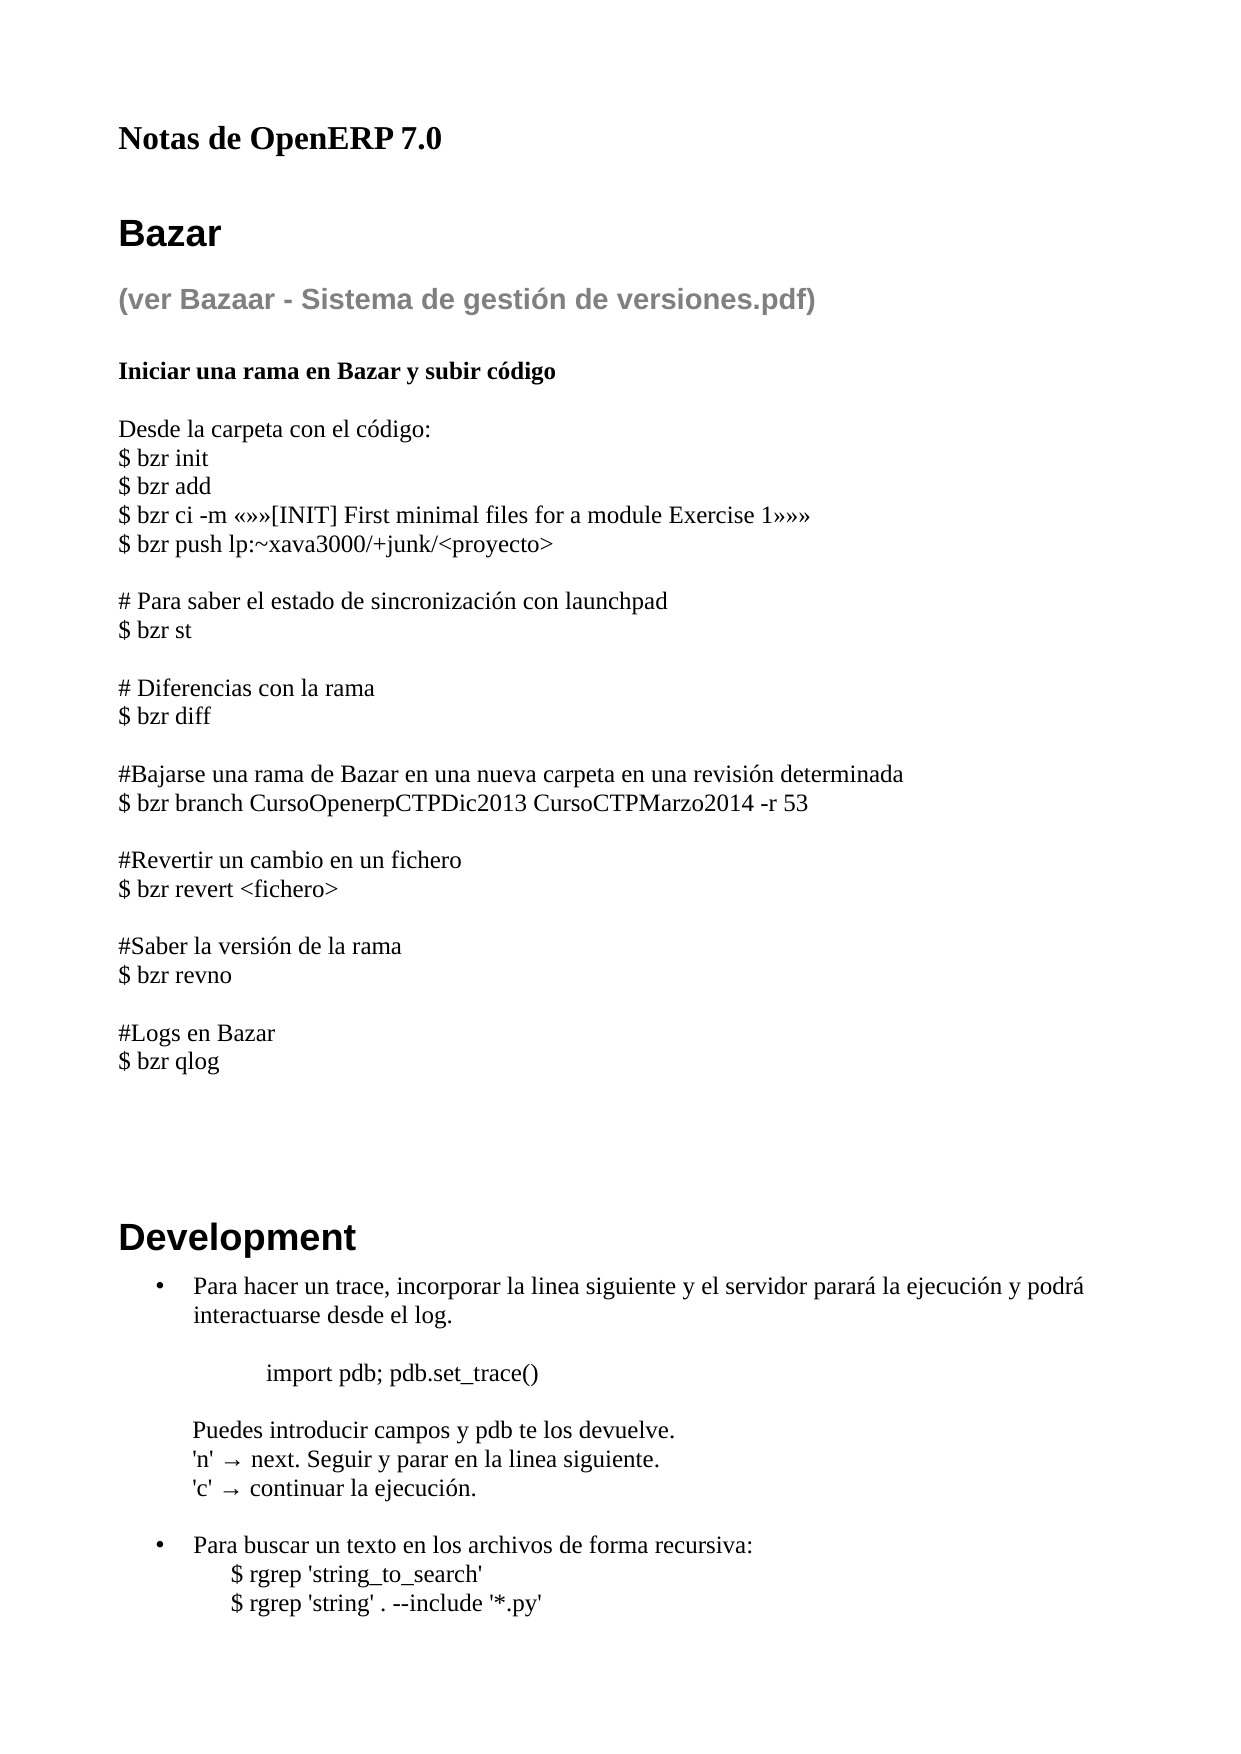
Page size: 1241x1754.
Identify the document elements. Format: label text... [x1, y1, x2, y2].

text $ bzr add [118, 471, 1122, 500]
text # Diferencias con la rama [118, 673, 1122, 701]
list Para hacer un trace, incorporar la linea siguiente y el servidor parará la ejecución y podrá interactuarse desde el log. [156, 1271, 1122, 1329]
text $ bzr qlog [118, 1046, 1122, 1075]
text #Revertir un cambio en un fichero [118, 845, 1122, 874]
text 'c' → continuar la ejecución. [118, 1473, 1122, 1501]
text #Bajarse una rama de Bazar en una nueva carpeta en una revisión determinada [118, 759, 1122, 788]
text $ bzr st [118, 615, 1122, 644]
subtitle (ver Bazaar - Sistema de gestión de versiones.pdf) [118, 282, 1122, 315]
list $ rgrep 'string' . --include '*.py' [193, 1588, 1122, 1616]
text $ bzr diff [118, 701, 1122, 730]
text Desde la carpeta con el código: [118, 414, 1122, 443]
text $ bzr push lp:~xava3000/+junk/<proyecto> [118, 529, 1122, 558]
text import pdb; pdb.set_trace() [118, 1358, 1122, 1386]
text #Saber la versión de la rama [118, 931, 1122, 960]
text $ bzr ci -m «»»[INIT] First minimal files for a module Exercise 1»»» [118, 500, 1122, 529]
text #Logs en Bazar [118, 1018, 1122, 1046]
text Iniciar una rama en Bazar y subir código [118, 356, 1122, 385]
text $ bzr init [118, 443, 1122, 471]
text 'n' → next. Seguir y parar en la linea siguiente. [118, 1444, 1122, 1473]
list Para buscar un texto en los archivos de forma recursiva: [156, 1530, 1122, 1559]
subtitle Development [118, 1215, 1122, 1259]
text $ bzr branch CursoOpenerpCTPDic2013 CursoCTPMarzo2014 -r 53 [118, 788, 1122, 816]
subtitle Bazar [118, 211, 1122, 254]
text Puedes introducir campos y pdb te los devuelve. [118, 1415, 1122, 1444]
text $ bzr revert <fichero> [118, 874, 1122, 903]
text # Para saber el estado de sincronización con launchpad [118, 586, 1122, 615]
text $ bzr revno [118, 960, 1122, 989]
list $ rgrep 'string_to_search' [193, 1559, 1122, 1588]
